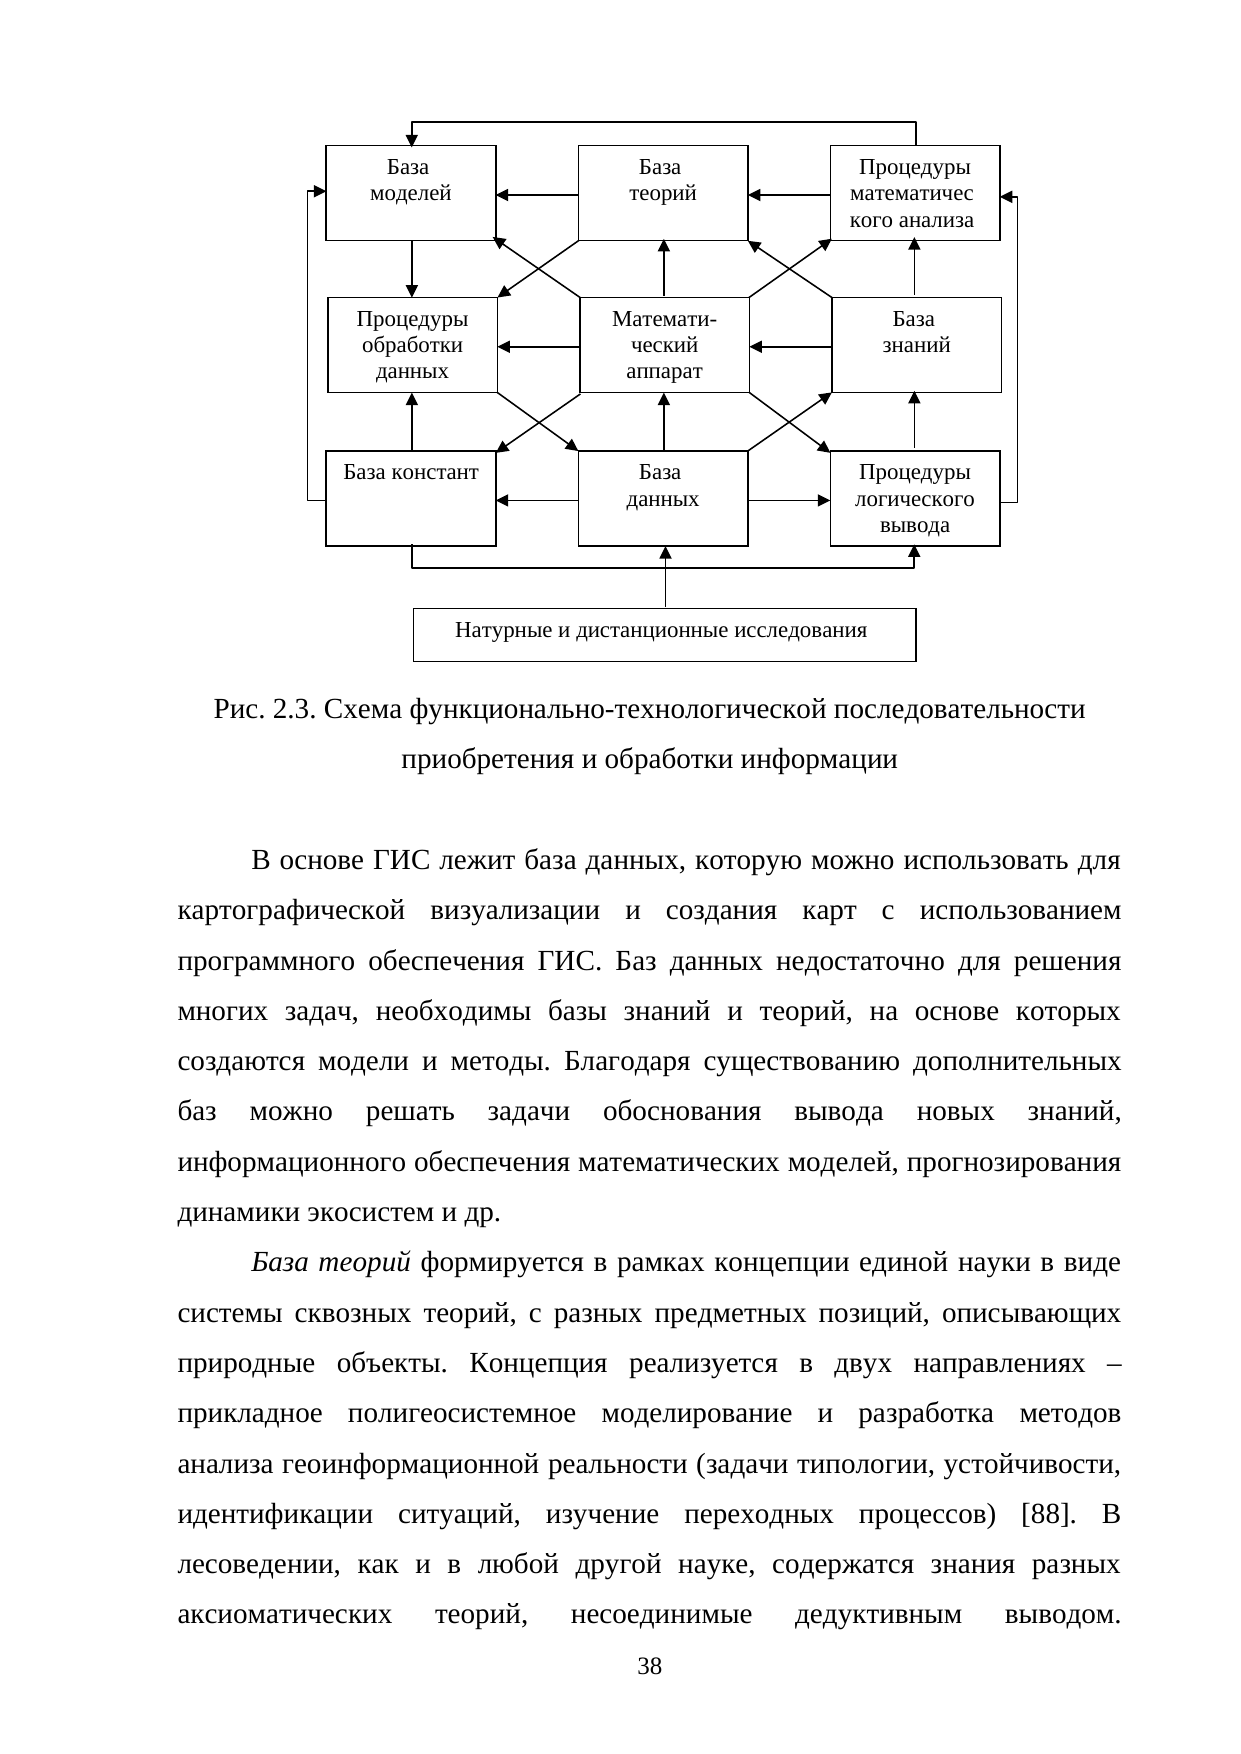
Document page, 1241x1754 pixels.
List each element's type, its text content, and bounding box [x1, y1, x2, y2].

text База теорий формируется в рамках концепции единой науки в виде системы сквозных теорий, с разных предметных позиций, описывающих природные объекты. Концепция реализуется в двух направлениях – прикладное полигеосистемное моделирование и разработка методов анализа геоинформационной реальности (задачи типологии, устойчивости, идентификации ситуаций, изучение переходных процессов) [88]. В лесоведении, как и в любой другой науке, содержатся знания разных аксиоматических теорий, несоединимые дедуктивным выводом. [177, 1244, 1122, 1630]
text В основе ГИС лежит база данных, которую можно использовать для картографической визуализации и создания карт с использованием программного обеспечения ГИС. Баз данных недостаточно для решения многих задач, необходимы базы знаний и теорий, на основе которых создаются модели и методы. Благодаря существованию дополнительных баз можно решать задачи обоснования вывода новых знаний, информационного обеспечения математических моделей, прогнозирования динамики экосистем и др. [177, 842, 1122, 1228]
text Рис. 2.3. Схема функционально-технологической последовательности приобретения и обработки информации [177, 691, 1122, 775]
